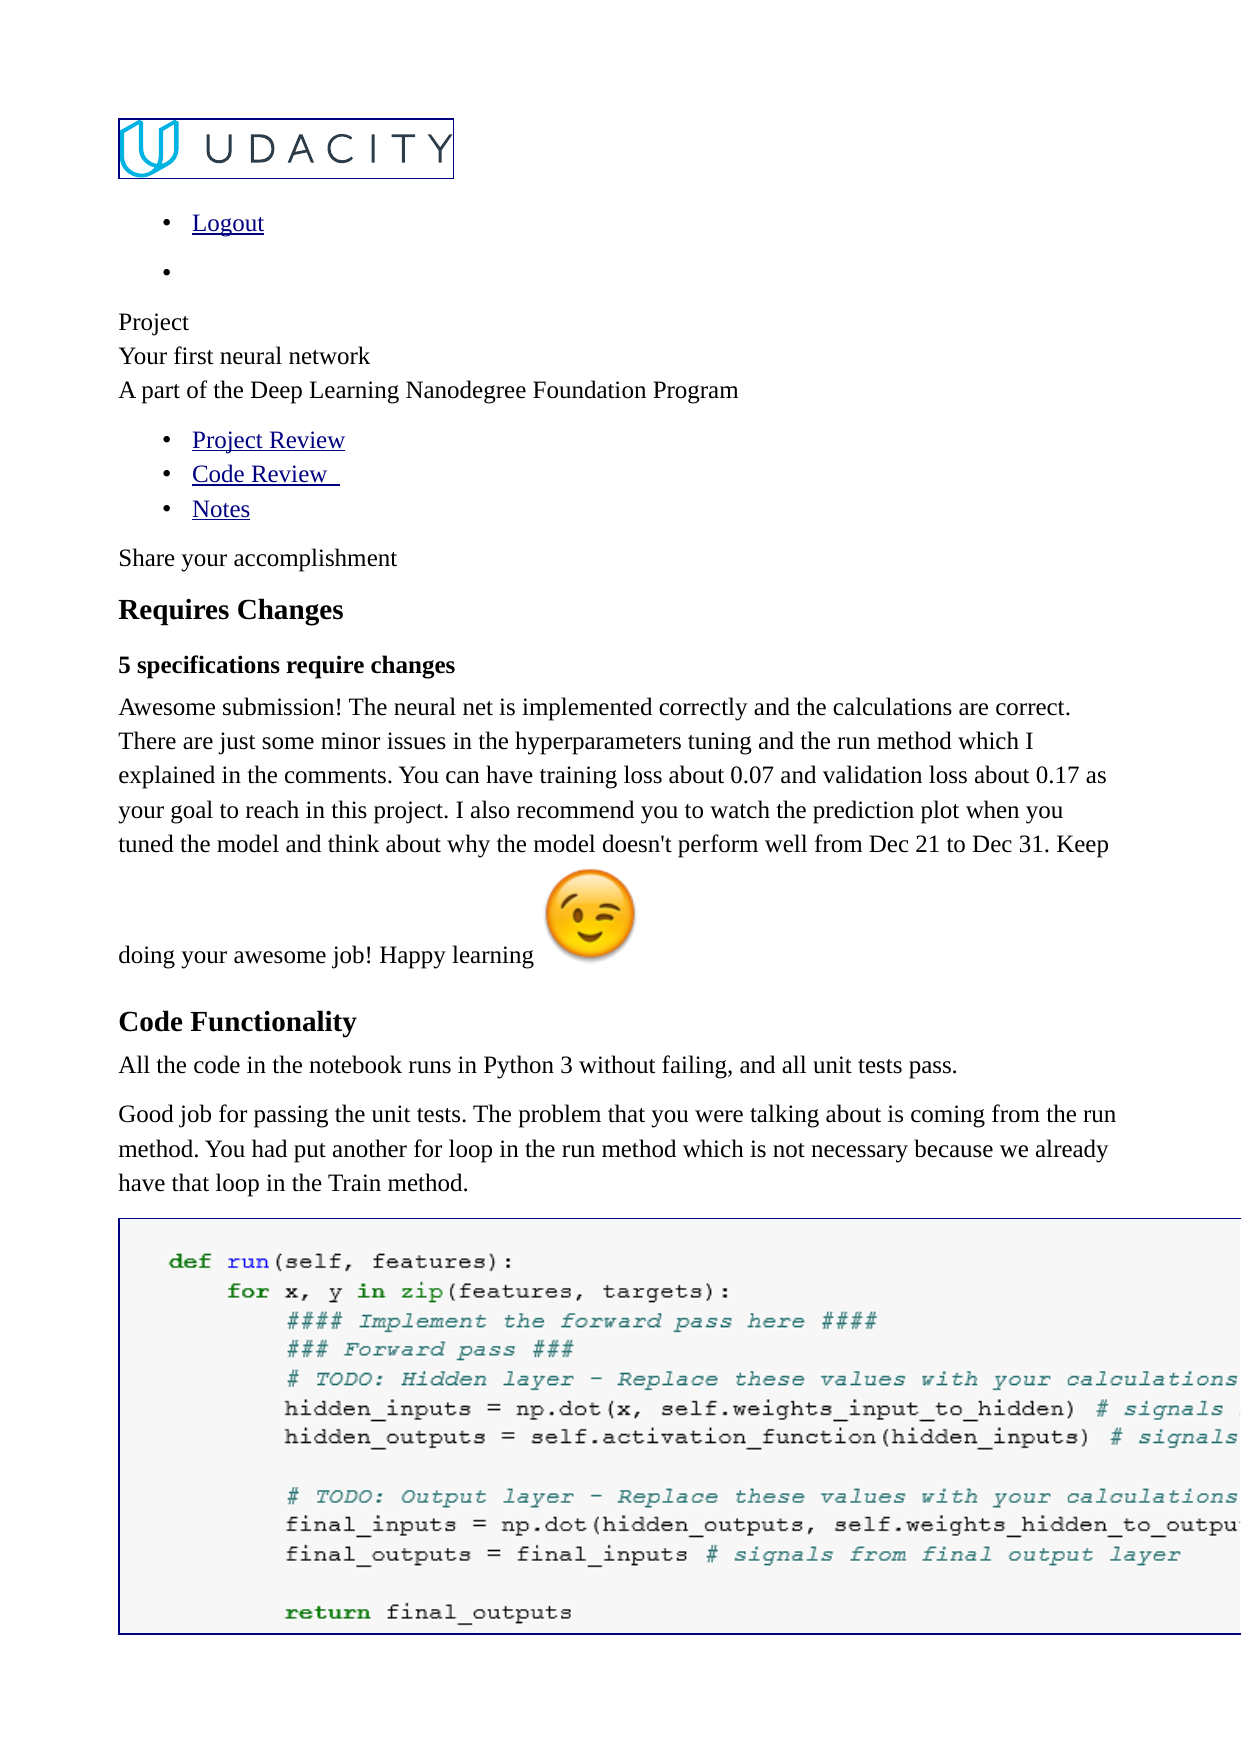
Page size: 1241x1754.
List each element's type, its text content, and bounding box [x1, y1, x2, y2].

list Logout [162, 208, 1122, 237]
text Project [118, 307, 1122, 335]
text Awesome submission! The neural net is implemented correctly and the calculations are correct. There are just some minor issues in the hyperparameters tuning and the run method which I explained in the comments. You can have training loss about 0.07 and validation loss about 0.17 as your goal to reach in this project. I also recommend you to watch the prediction plot when you tuned the model and think about why the model doesn't perform well from Dec 21 to Dec 31. Keep doing your awesome job! Happy learning [118, 692, 1122, 969]
subtitle Requires Changes [118, 592, 1122, 625]
list Notes [162, 494, 1122, 522]
text Share your accomplishment [118, 543, 1122, 571]
text A part of the Deep Learning Nanodegree Foundation Program [118, 376, 1122, 404]
text Good job for passing the unit tests. The problem that you were talking about is coming from the run method. You had put another for loop in the run method which is not necessary because we already have that loop in the Train method. [118, 1099, 1122, 1197]
subtitle Code Functionality [118, 1004, 1122, 1038]
subtitle 5 specifications require changes [118, 650, 1122, 679]
text Your first neural network [118, 341, 1122, 370]
list Project Review [162, 425, 1122, 453]
picture [540, 863, 641, 964]
text All the code in the notebook runs in Python 3 without failing, and all unit tests pass. [118, 1050, 1122, 1079]
picture [120, 1219, 1241, 1633]
list Code Review [162, 459, 1122, 488]
